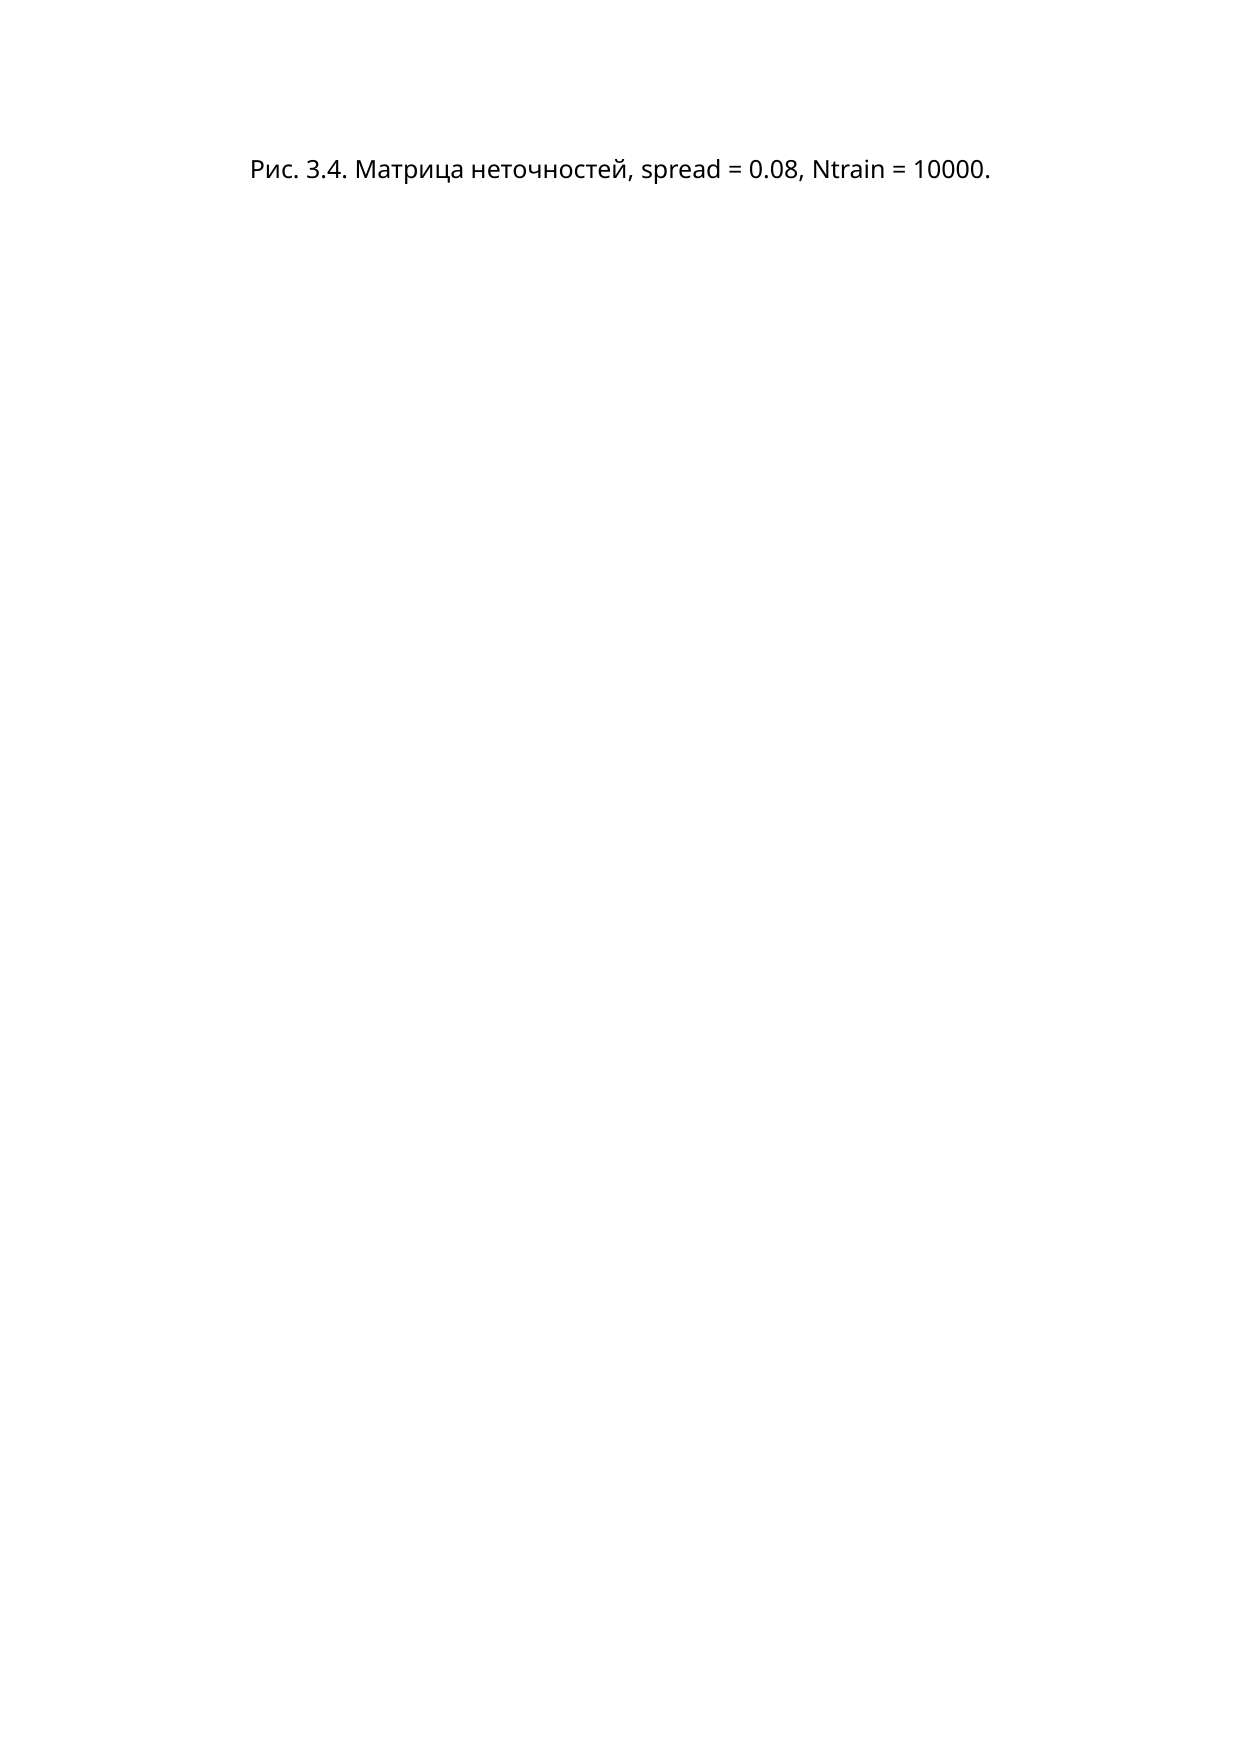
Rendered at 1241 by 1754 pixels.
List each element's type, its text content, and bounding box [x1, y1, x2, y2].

text Рис. 3.4. Матрица неточностей, spread = 0.08, Ntrain = 10000. [118, 118, 1122, 186]
